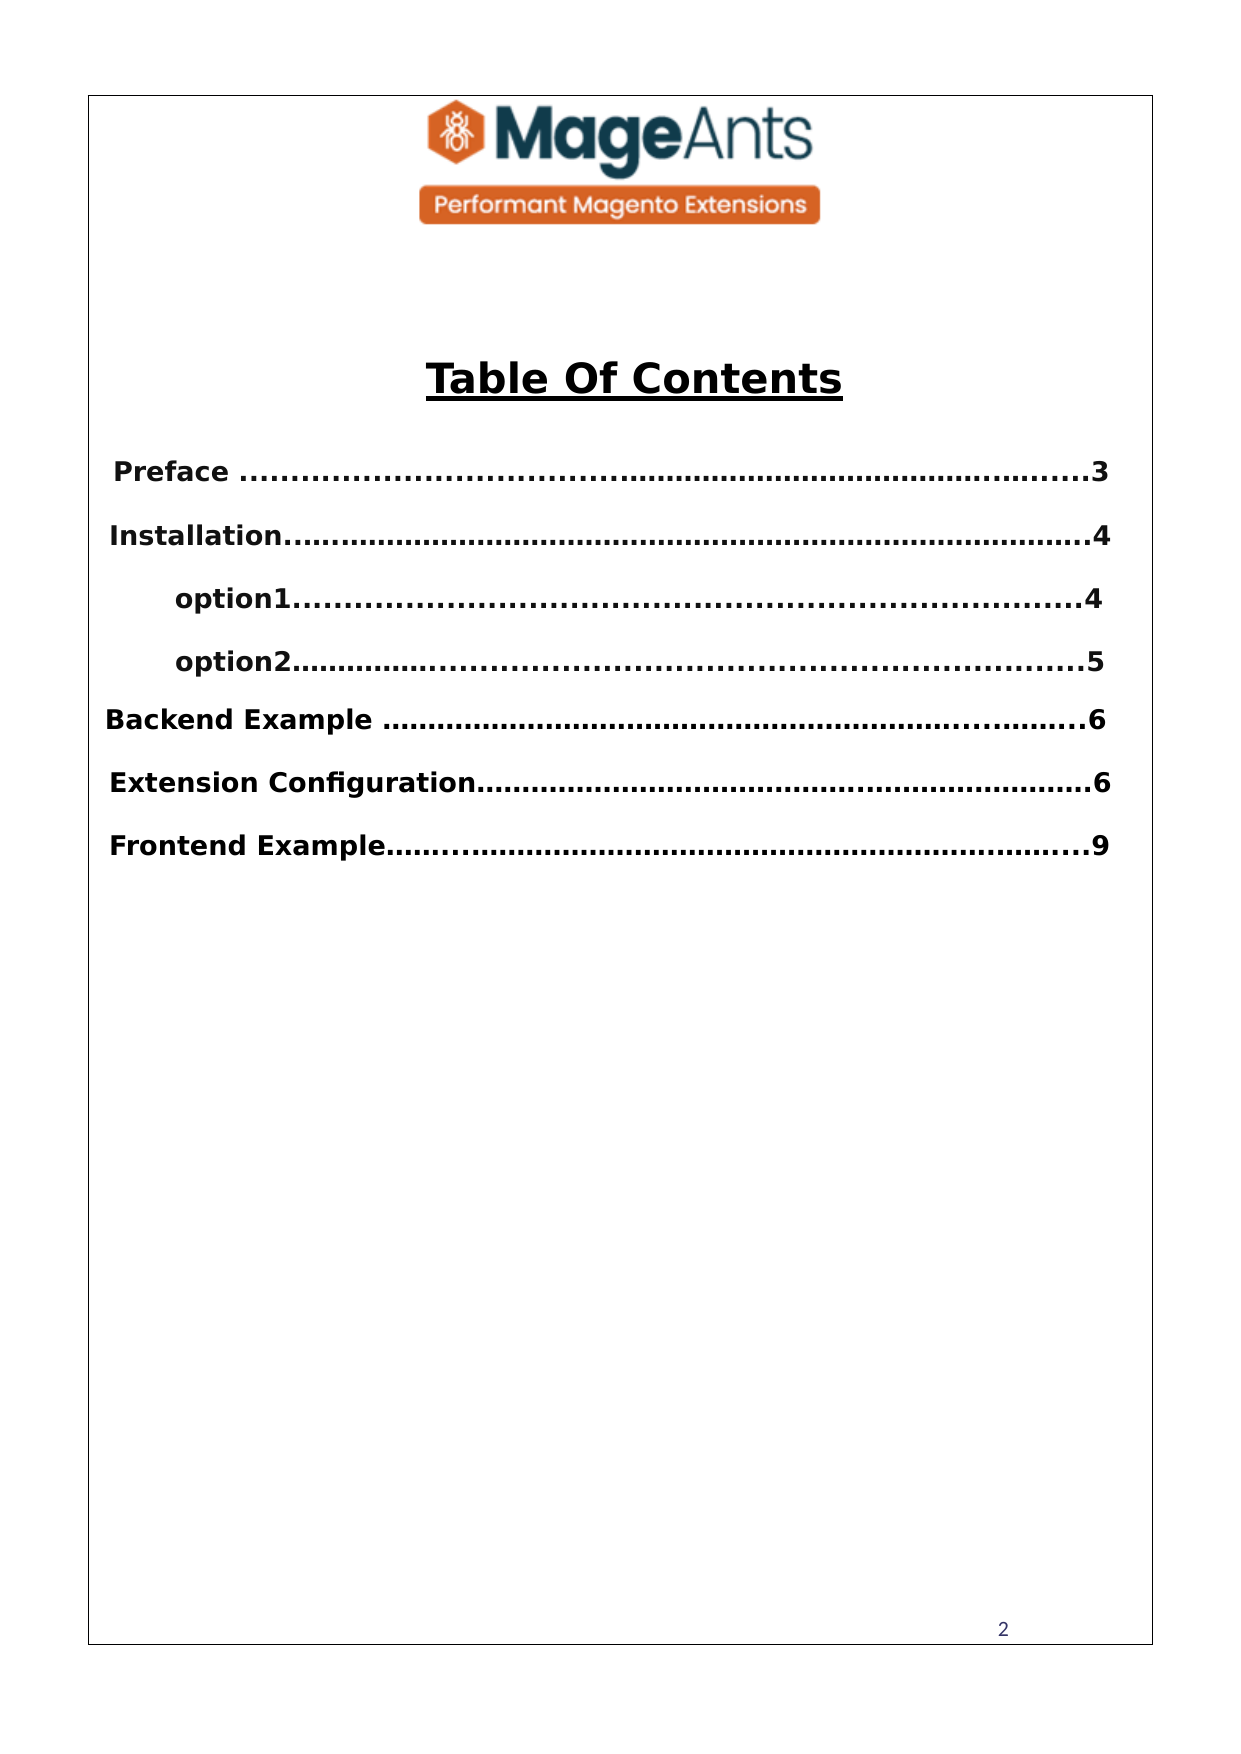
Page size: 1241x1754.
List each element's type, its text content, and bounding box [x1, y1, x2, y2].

text option2……………................................................................5 [90, 646, 1152, 678]
picture [415, 97, 825, 226]
text Extension Configuration…………………………………….…………………….6 [90, 767, 1152, 799]
text [1153, 355, 1179, 403]
text Backend Example ……………………………………………………….....……...6 [90, 704, 1152, 736]
text option1.............................................................................4 [90, 583, 1152, 614]
text Preface ......................................…………………………………..…......3 [90, 457, 1152, 488]
text Table Of Contents [90, 355, 1152, 403]
text Frontend Example……...………………………………………………….……....9 [90, 831, 1152, 862]
text Installation..….………………………………………………………………………..4 [90, 520, 1152, 551]
